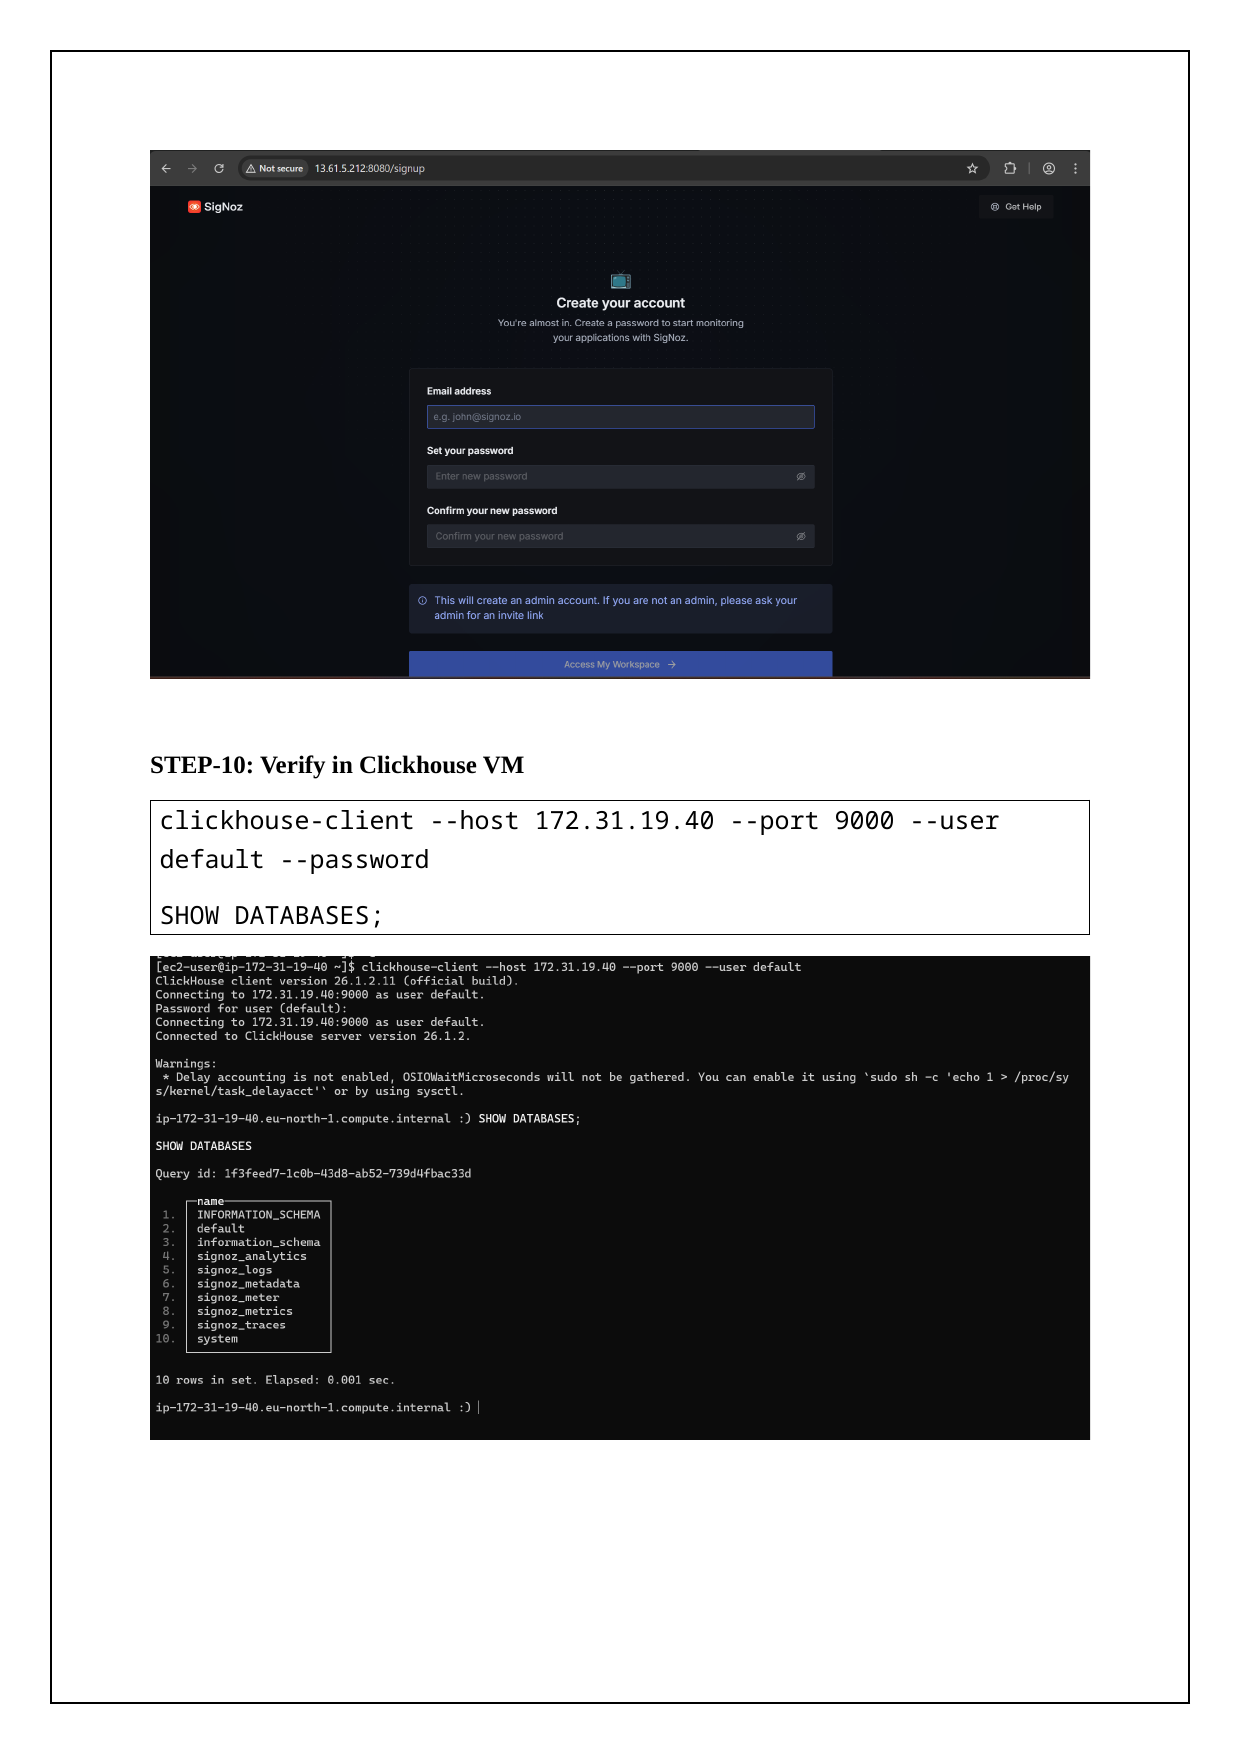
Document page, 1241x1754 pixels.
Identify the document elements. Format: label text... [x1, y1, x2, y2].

text SHOW DATABASES; [151, 894, 1089, 934]
text STEP-10: Verify in Clickhouse VM [150, 750, 1090, 779]
text clickhouse-client --host 172.31.19.40 --port 9000 --user default --password [151, 801, 1089, 876]
